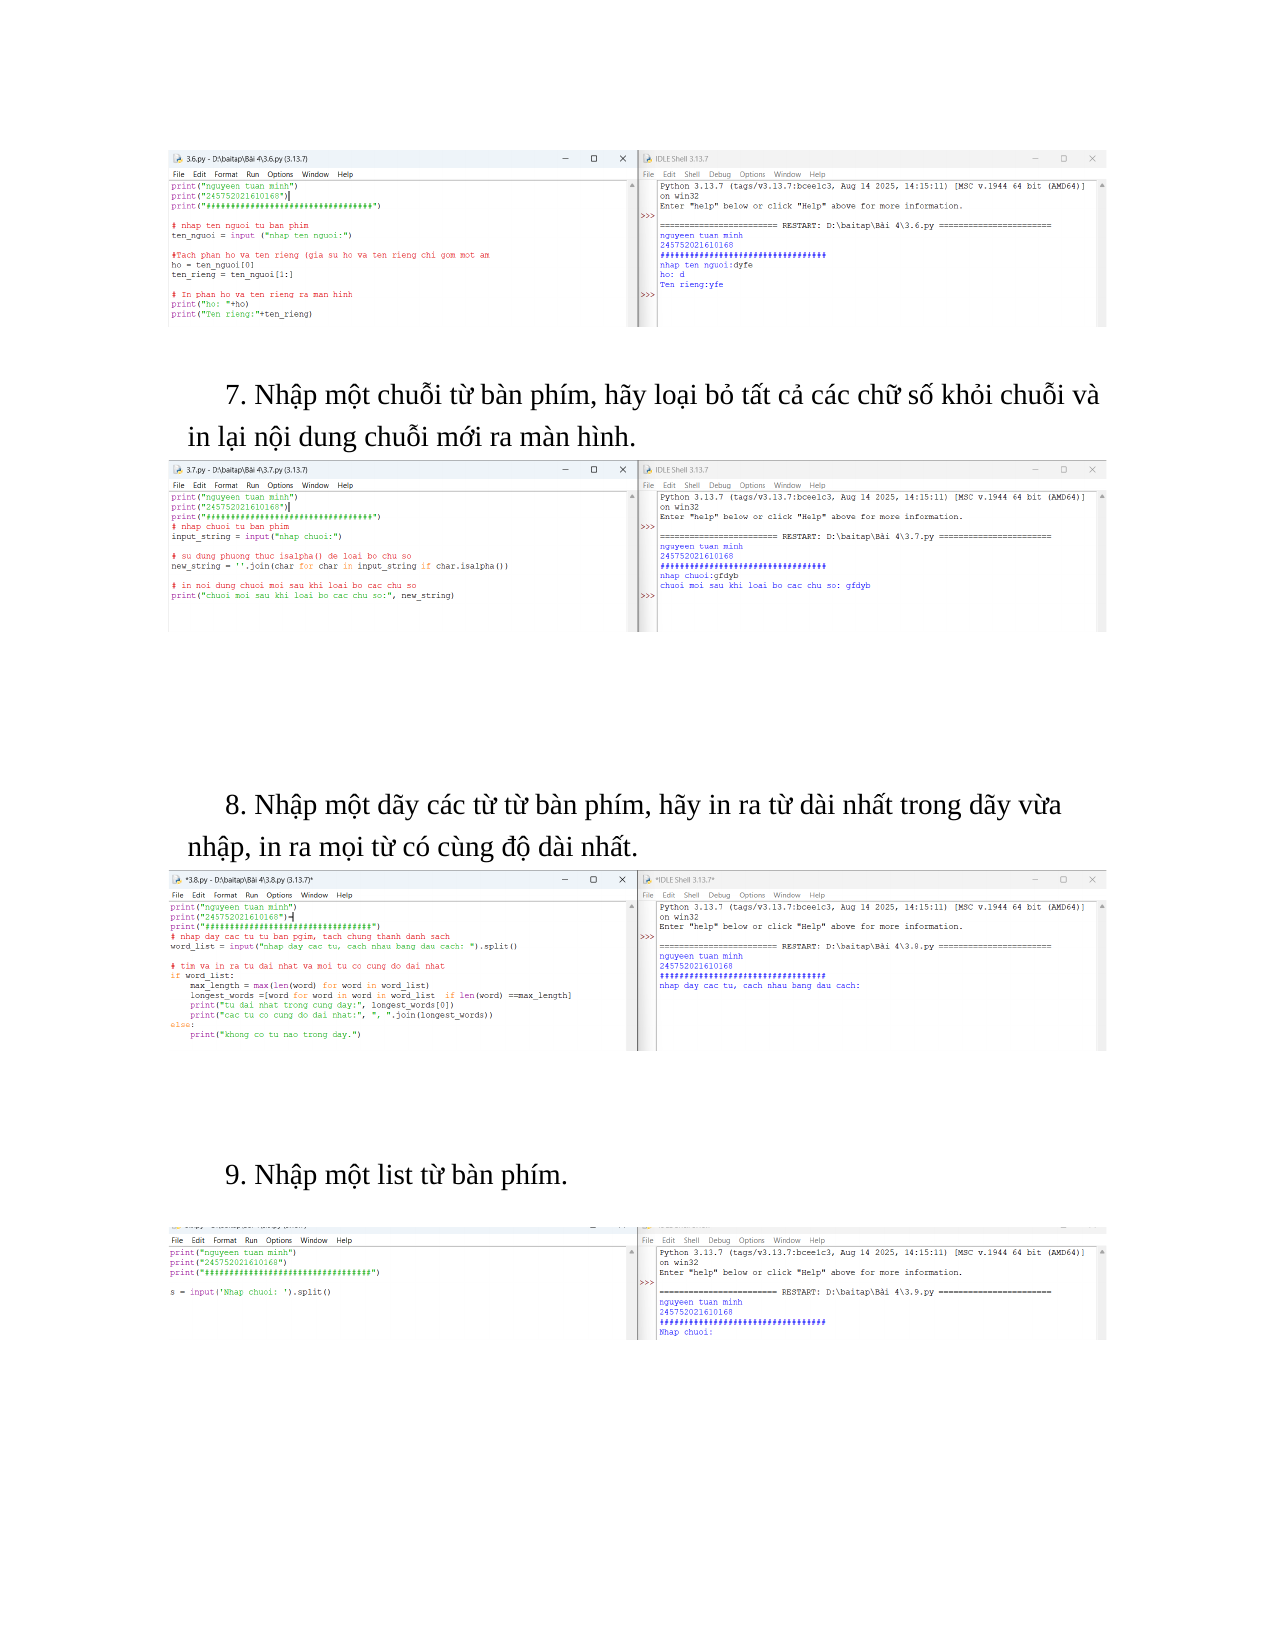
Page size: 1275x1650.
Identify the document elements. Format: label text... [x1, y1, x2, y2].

picture [168, 870, 1107, 1051]
text 8. Nhập một dãy các từ từ bàn phím, hãy in ra từ dài nhất trong dãy vừa nhập, in ra mọi từ có cùng độ dài nhất. [187, 787, 1125, 862]
text 7. Nhập một chuỗi từ bàn phím, hãy loại bỏ tất cả các chữ số khỏi chuỗi và in lại nội dung chuỗi mới ra màn hình. [187, 377, 1125, 452]
text 9. Nhập một list từ bàn phím. [187, 1157, 1125, 1191]
picture [168, 1227, 1107, 1340]
picture [168, 460, 1107, 632]
picture [168, 150, 1107, 327]
